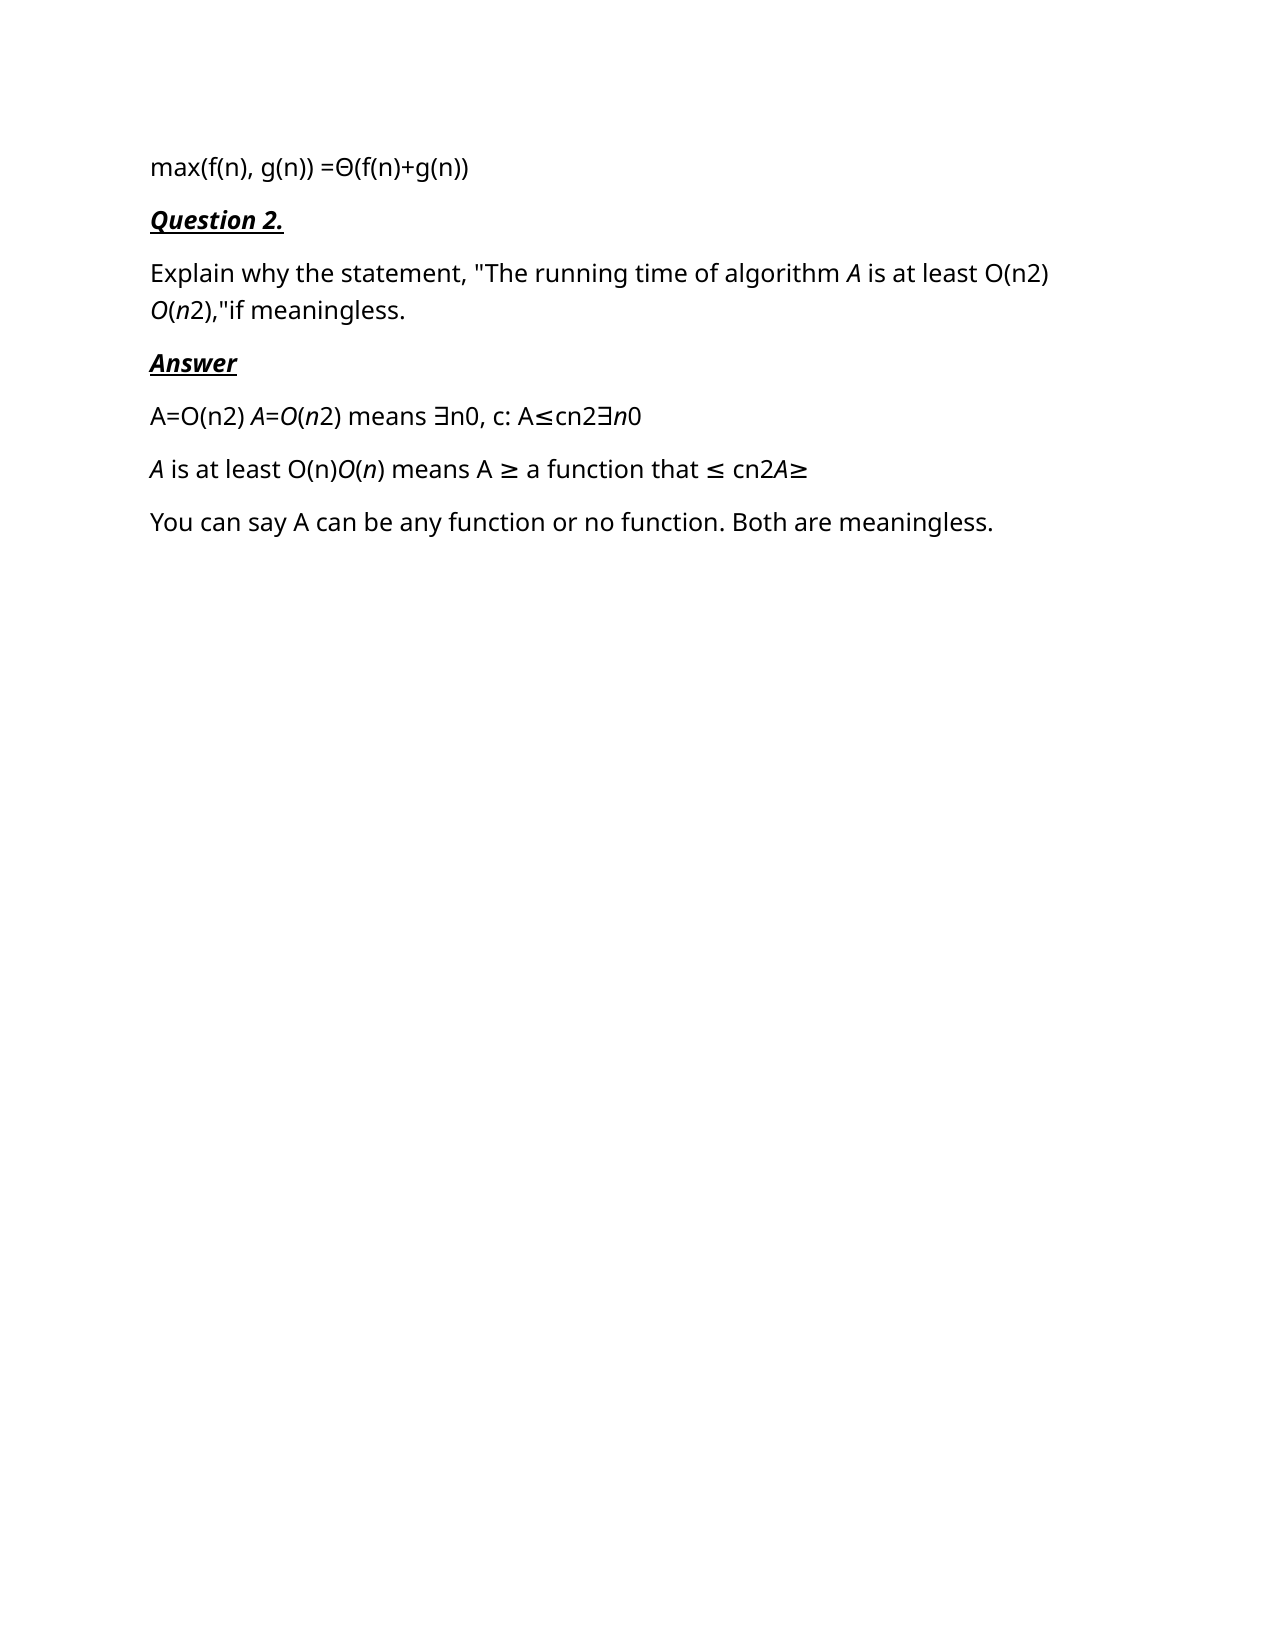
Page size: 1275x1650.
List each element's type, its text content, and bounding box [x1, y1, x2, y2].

text Question 2. [150, 203, 1125, 237]
text A is at least O(n)O(n) means A ≥ a function that ≤ cn2A≥ [150, 451, 1125, 486]
text A=O(n2) A=O(n2) means ∃n0, c: A≤cn2∃n0 [150, 398, 1125, 432]
text You can say A can be any function or no function. Both are meaningless. [150, 504, 1125, 538]
text Explain why the statement, "The running time of algorithm A is at least O(n2) O(n2),"if meaningless. [150, 256, 1125, 326]
text Answer [150, 345, 1125, 379]
text max(f(n), g(n)) =Θ(f(n)+g(n)) [150, 150, 1125, 184]
